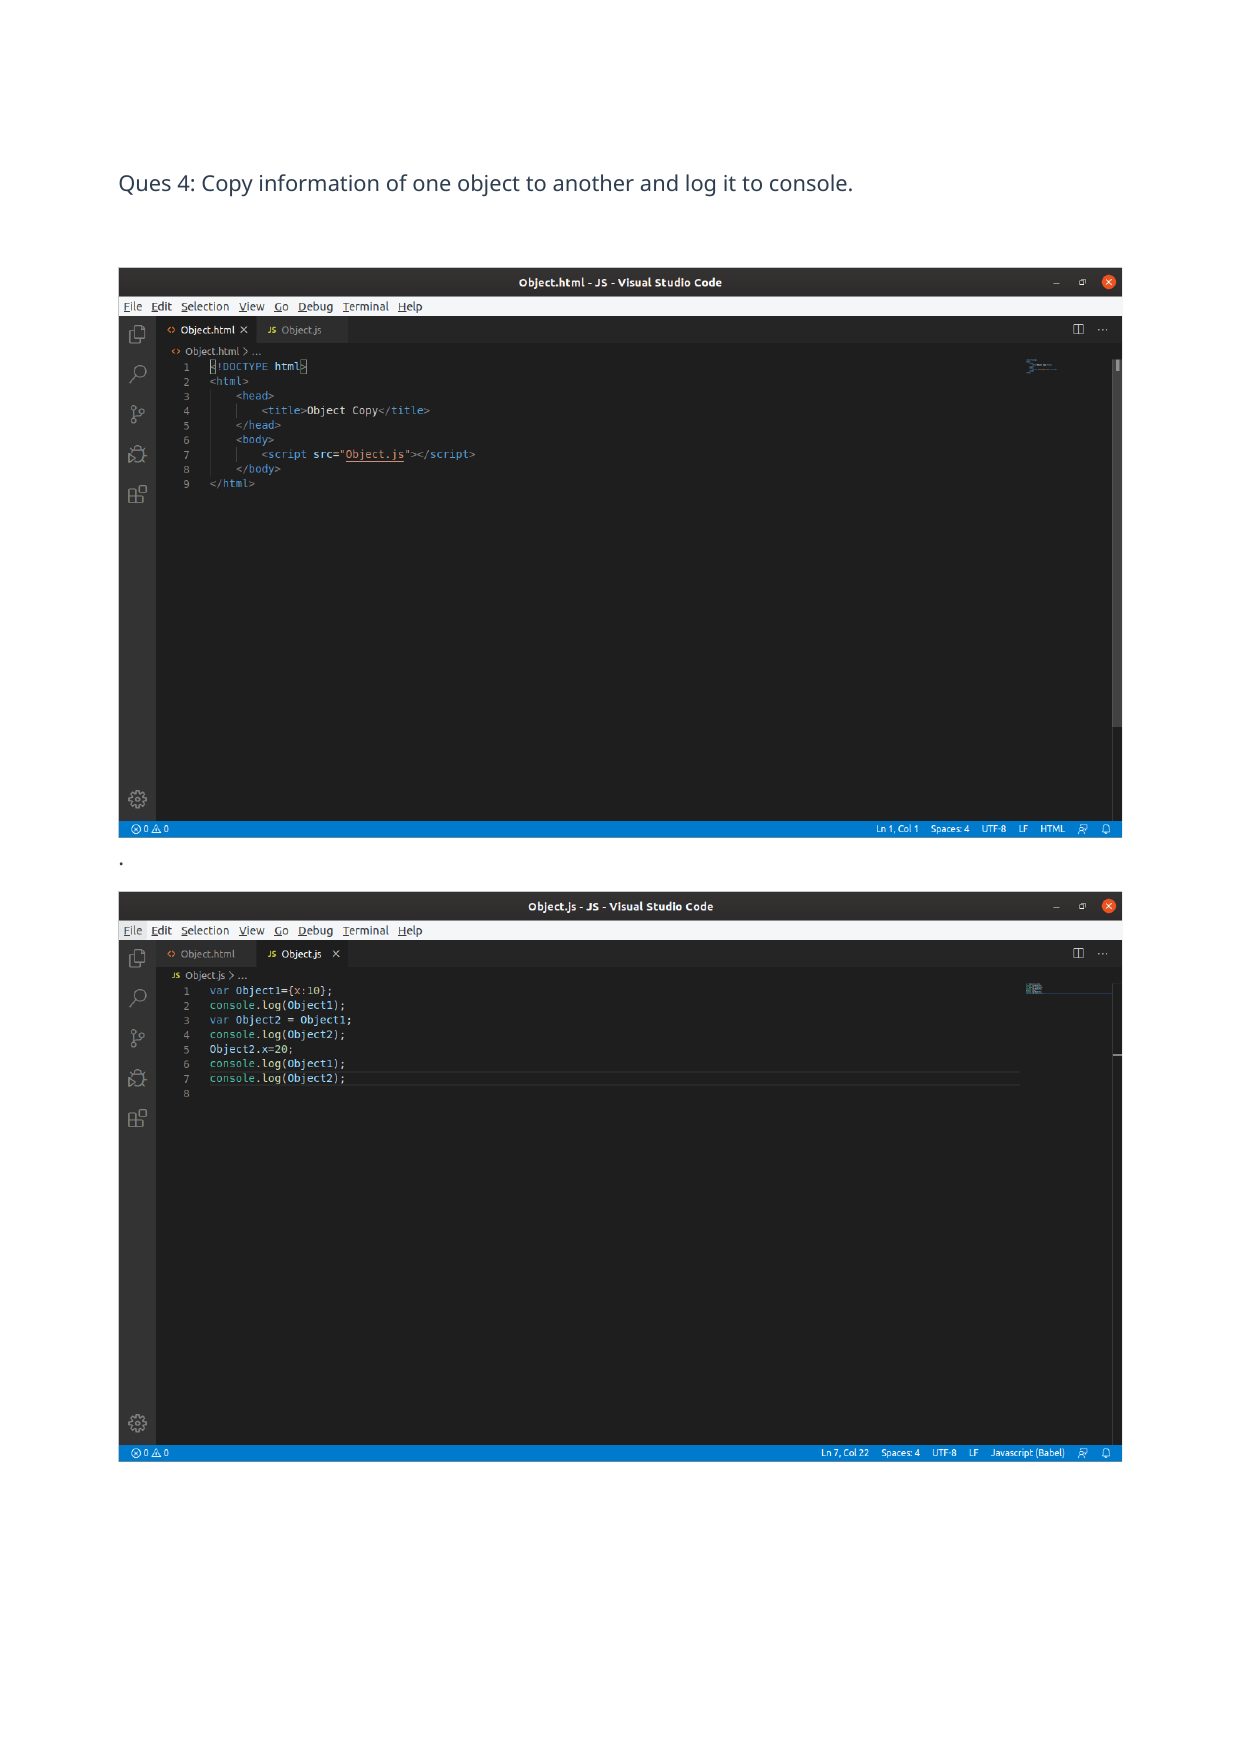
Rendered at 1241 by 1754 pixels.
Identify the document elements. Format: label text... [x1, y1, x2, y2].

text . [118, 838, 1122, 872]
text Ques 4: Copy information of one object to another and log it to console. [118, 168, 1122, 198]
picture [118, 891, 1123, 1462]
picture [118, 267, 1123, 838]
